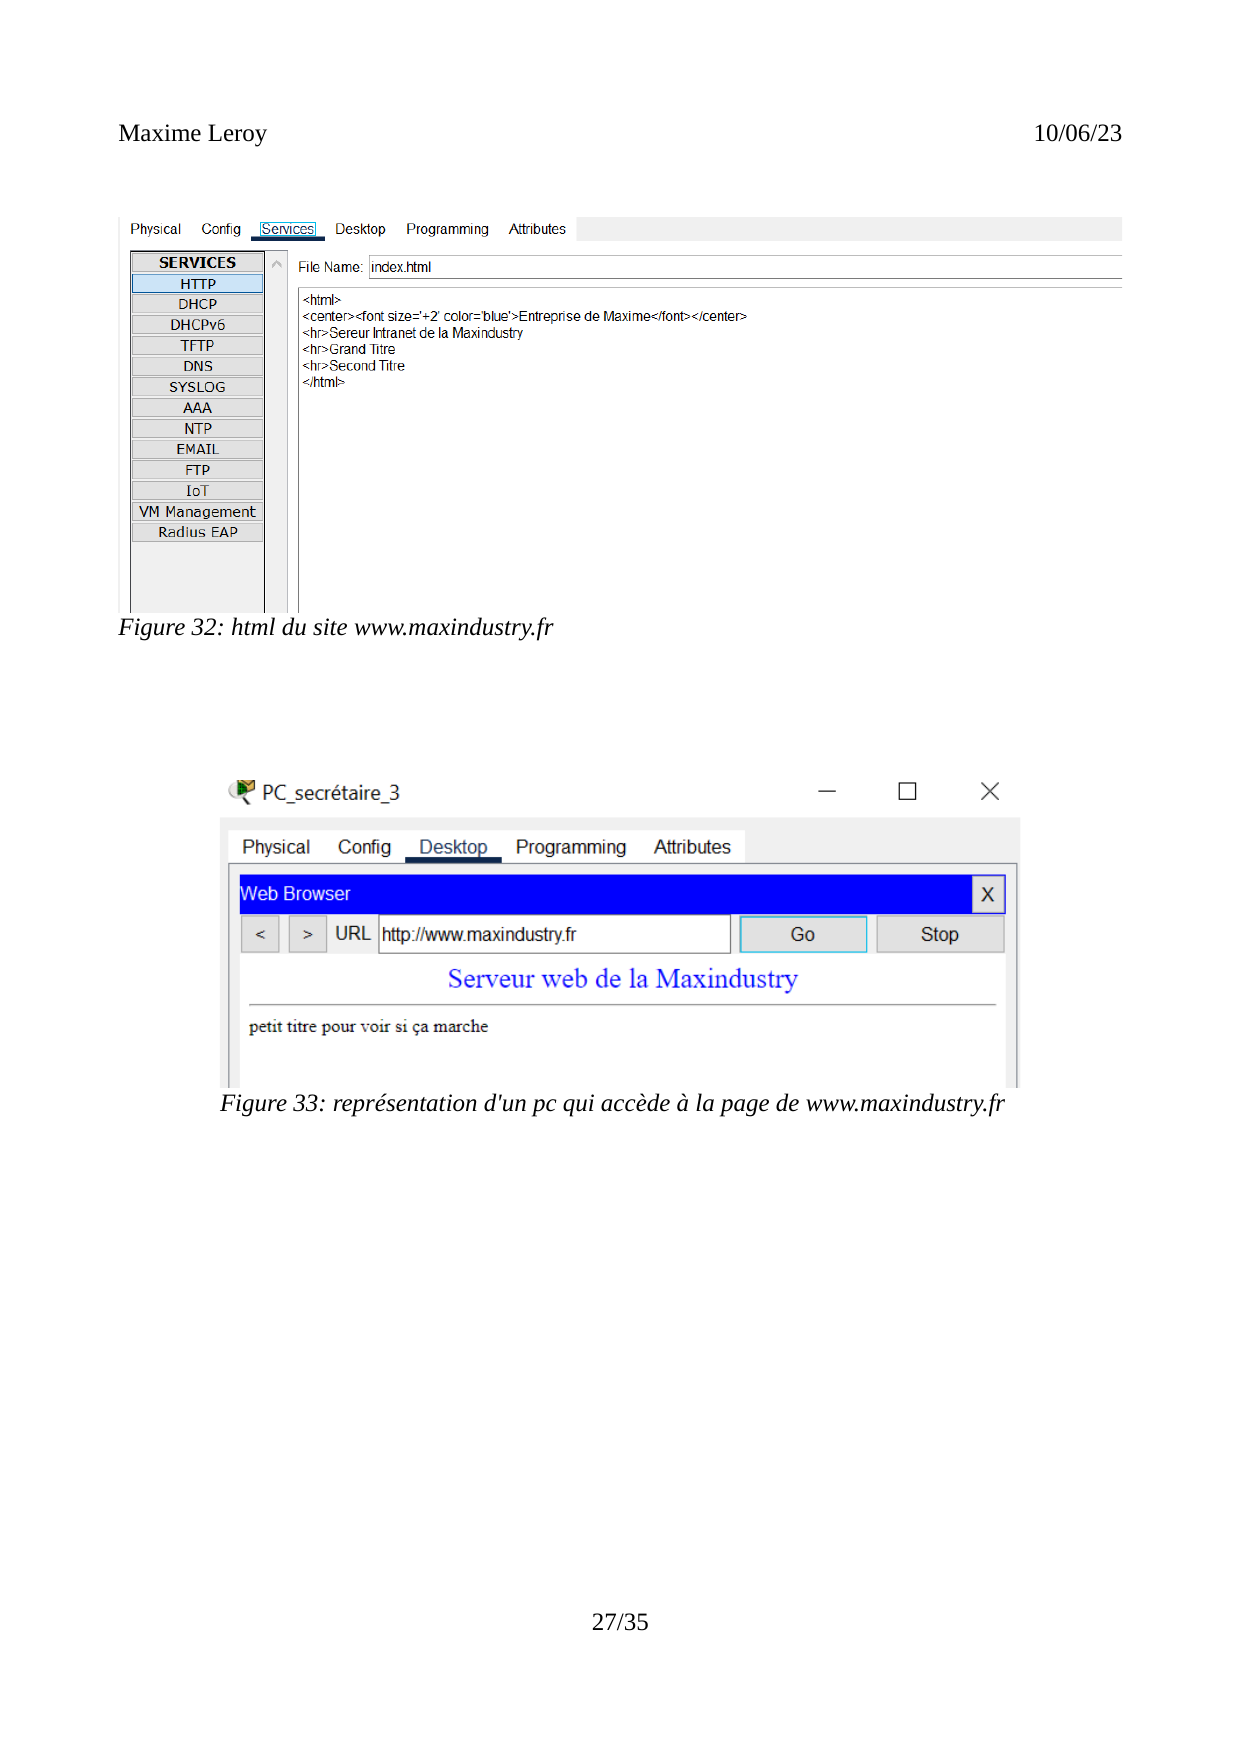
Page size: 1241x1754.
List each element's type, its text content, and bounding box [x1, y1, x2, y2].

picture [118, 217, 1123, 613]
text Figure 33: représentation d'un pc qui accède à la page de www.maxindustry.fr [220, 1088, 1020, 1117]
text Figure 32: html du site www.maxindustry.fr [118, 613, 1122, 641]
picture [219, 780, 1021, 1088]
